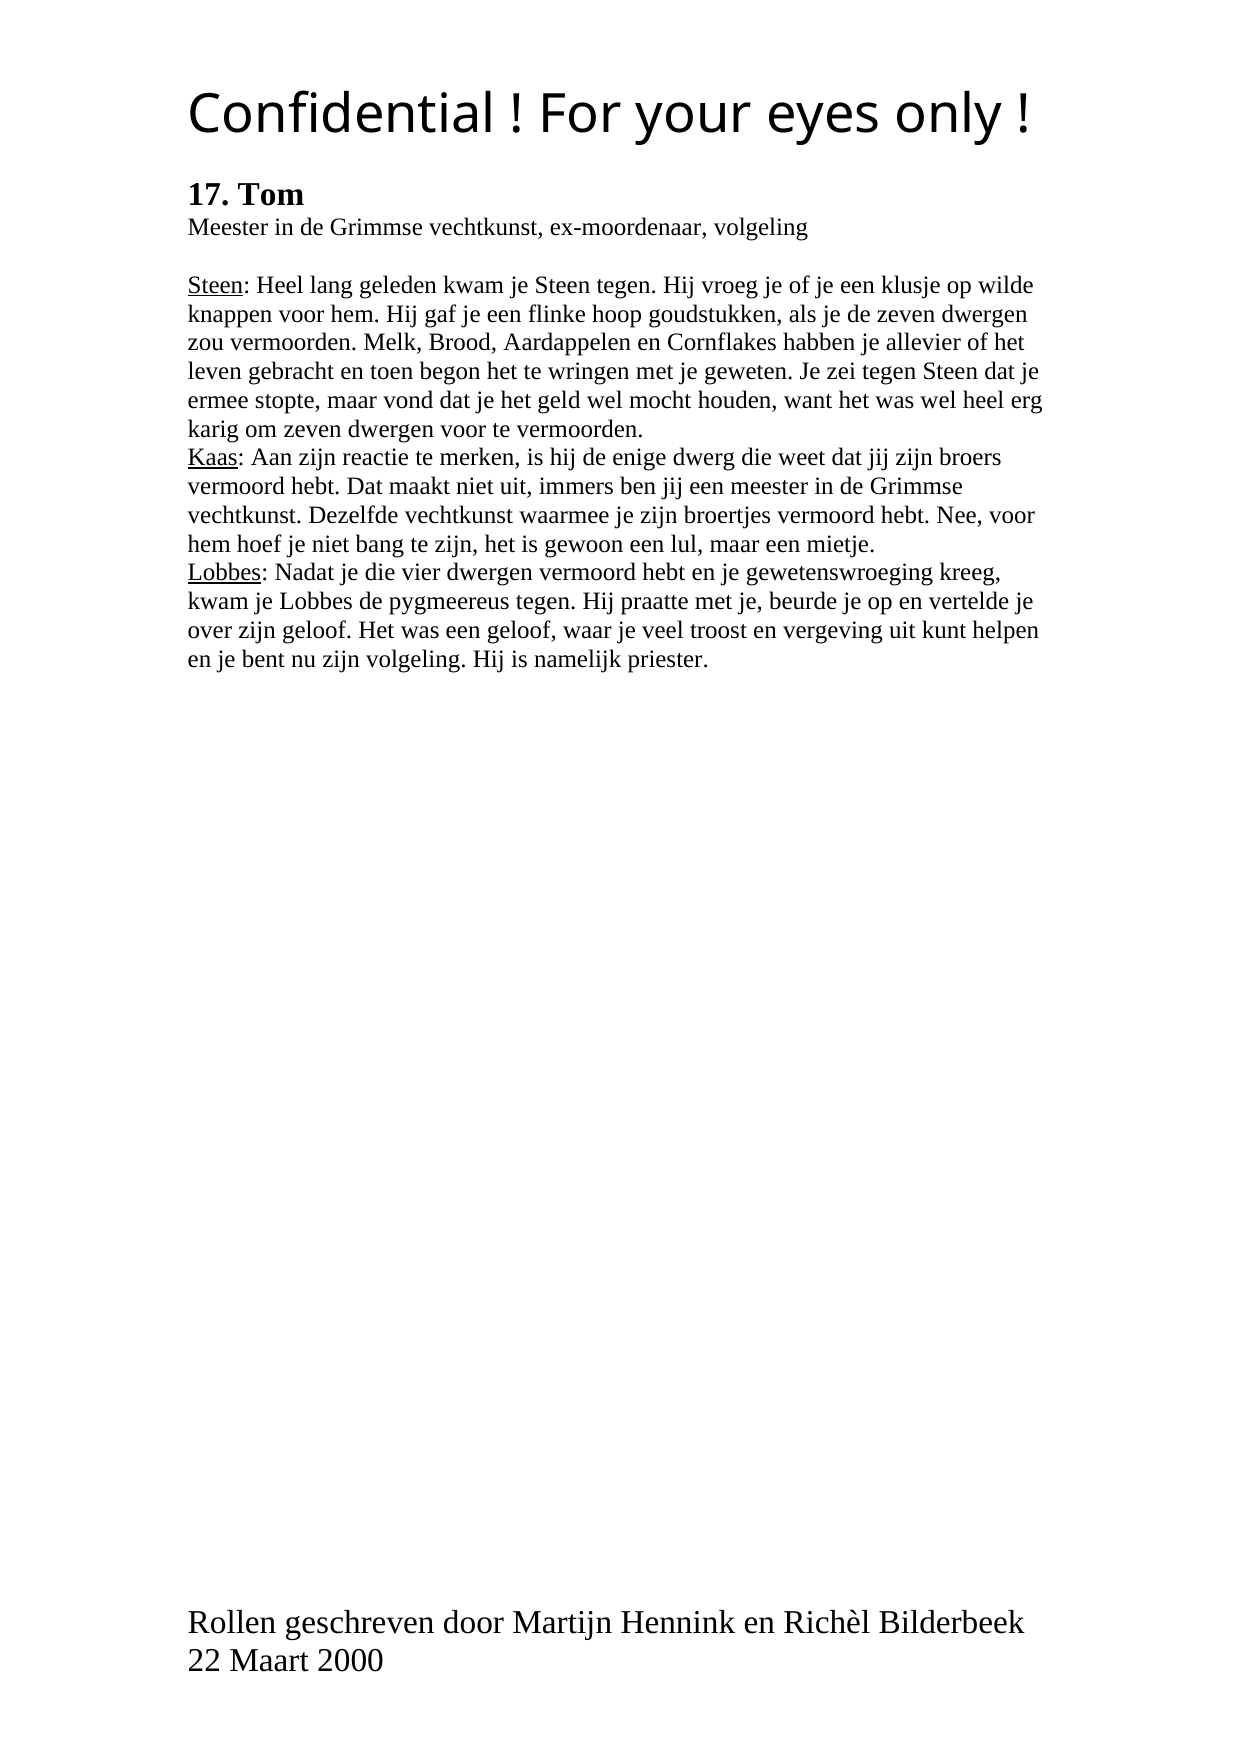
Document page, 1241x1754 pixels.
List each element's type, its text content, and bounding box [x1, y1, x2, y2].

text Kaas: Aan zijn reactie te merken, is hij de enige dwerg die weet dat jij zijn broers vermoord hebt. Dat maakt niet uit, immers ben jij een meester in de Grimmse vechtkunst. Dezelfde vechtkunst waarmee je zijn broertjes vermoord hebt. Nee, voor hem hoef je niet bang te zijn, het is gewoon een lul, maar een mietje. [187, 442, 1053, 557]
text Lobbes: Nadat je die vier dwergen vermoord hebt en je gewetenswroeging kreeg, kwam je Lobbes de pygmeereus tegen. Hij praatte met je, beurde je op en vertelde je over zijn geloof. Het was een geloof, waar je veel troost en vergeving uit kunt helpen en je bent nu zijn volgeling. Hij is namelijk priester. [187, 557, 1053, 672]
text Meester in de Grimmse vechtkunst, ex-moordenaar, volgeling [187, 212, 1053, 241]
text 17. Tom [187, 174, 1053, 212]
text Steen: Heel lang geleden kwam je Steen tegen. Hij vroeg je of je een klusje op wilde knappen voor hem. Hij gaf je een flinke hoop goudstukken, als je de zeven dwergen zou vermoorden. Melk, Brood, Aardappelen en Cornflakes habben je allevier of het leven gebracht en toen begon het te wringen met je geweten. Je zei tegen Steen dat je ermee stopte, maar vond dat je het geld wel mocht houden, want het was wel heel erg karig om zeven dwergen voor te vermoorden. [187, 270, 1053, 442]
